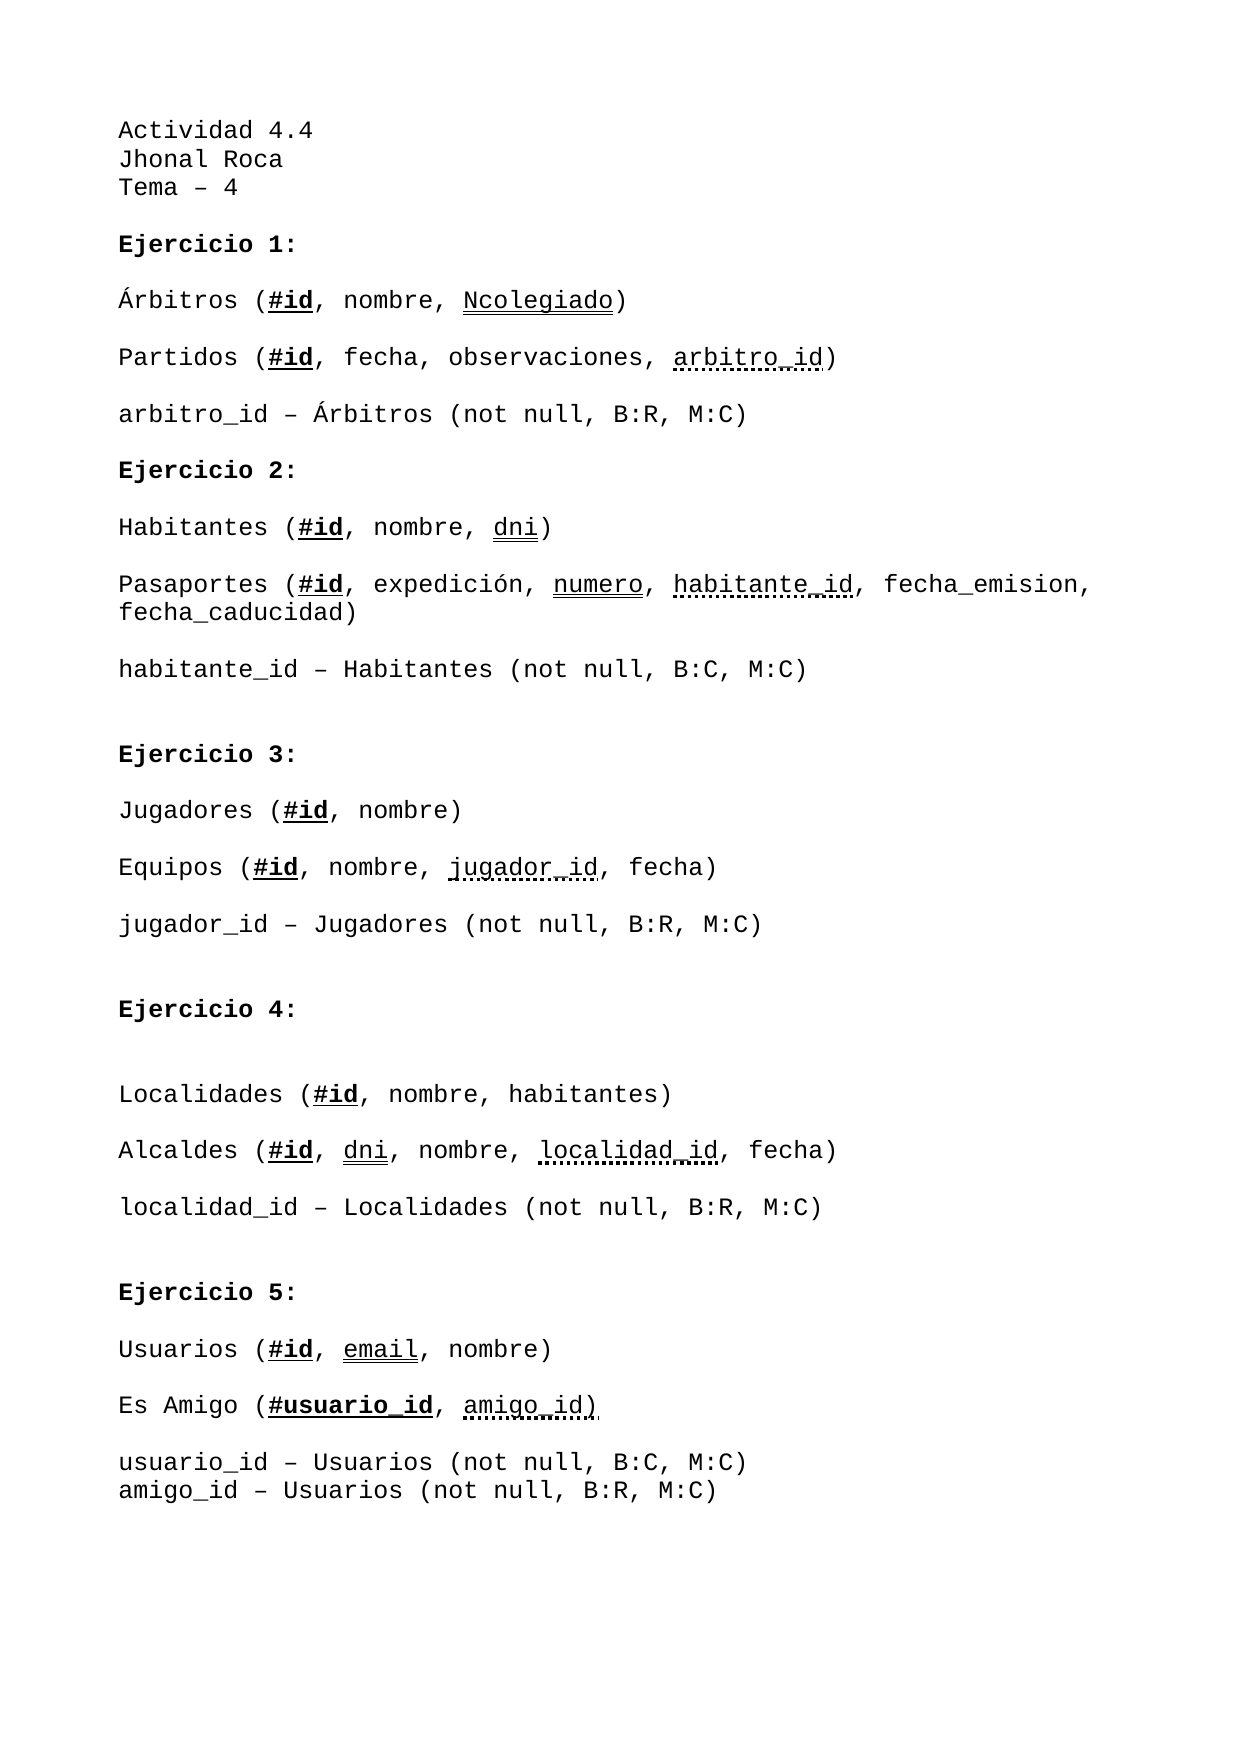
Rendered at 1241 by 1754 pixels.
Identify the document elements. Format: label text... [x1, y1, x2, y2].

text Habitantes (#id, nombre, dni) [118, 515, 1122, 543]
text Actividad 4.4 [118, 118, 1122, 146]
text amigo_id – Usuarios (not null, B:R, M:C) [118, 1478, 1122, 1506]
text Ejercicio 1: [118, 231, 1122, 260]
text Árbitros (#id, nombre, Ncolegiado) [118, 288, 1122, 316]
text Ejercicio 5: [118, 1280, 1122, 1308]
text usuario_id – Usuarios (not null, B:C, M:C) [118, 1450, 1122, 1478]
text Jugadores (#id, nombre) [118, 798, 1122, 826]
text Ejercicio 3: [118, 741, 1122, 770]
text habitante_id – Habitantes (not null, B:C, M:C) [118, 656, 1122, 685]
text Ejercicio 2: [118, 458, 1122, 486]
text Tema – 4 [118, 175, 1122, 203]
text Equipos (#id, nombre, jugador_id, fecha) [118, 855, 1122, 883]
text Es Amigo (#usuario_id, amigo_id) [118, 1393, 1122, 1421]
text arbitro_id – Árbitros (not null, B:R, M:C) [118, 401, 1122, 430]
text Alcaldes (#id, dni, nombre, localidad_id, fecha) [118, 1138, 1122, 1166]
text Pasaportes (#id, expedición, numero, habitante_id, fecha_emision, fecha_caducidad) [118, 571, 1122, 628]
text localidad_id – Localidades (not null, B:R, M:C) [118, 1195, 1122, 1223]
text Usuarios (#id, email, nombre) [118, 1336, 1122, 1365]
text jugador_id – Jugadores (not null, B:R, M:C) [118, 911, 1122, 940]
text Partidos (#id, fecha, observaciones, arbitro_id) [118, 345, 1122, 373]
text Localidades (#id, nombre, habitantes) [118, 1081, 1122, 1110]
text Jhonal Roca [118, 146, 1122, 175]
text Ejercicio 4: [118, 996, 1122, 1025]
